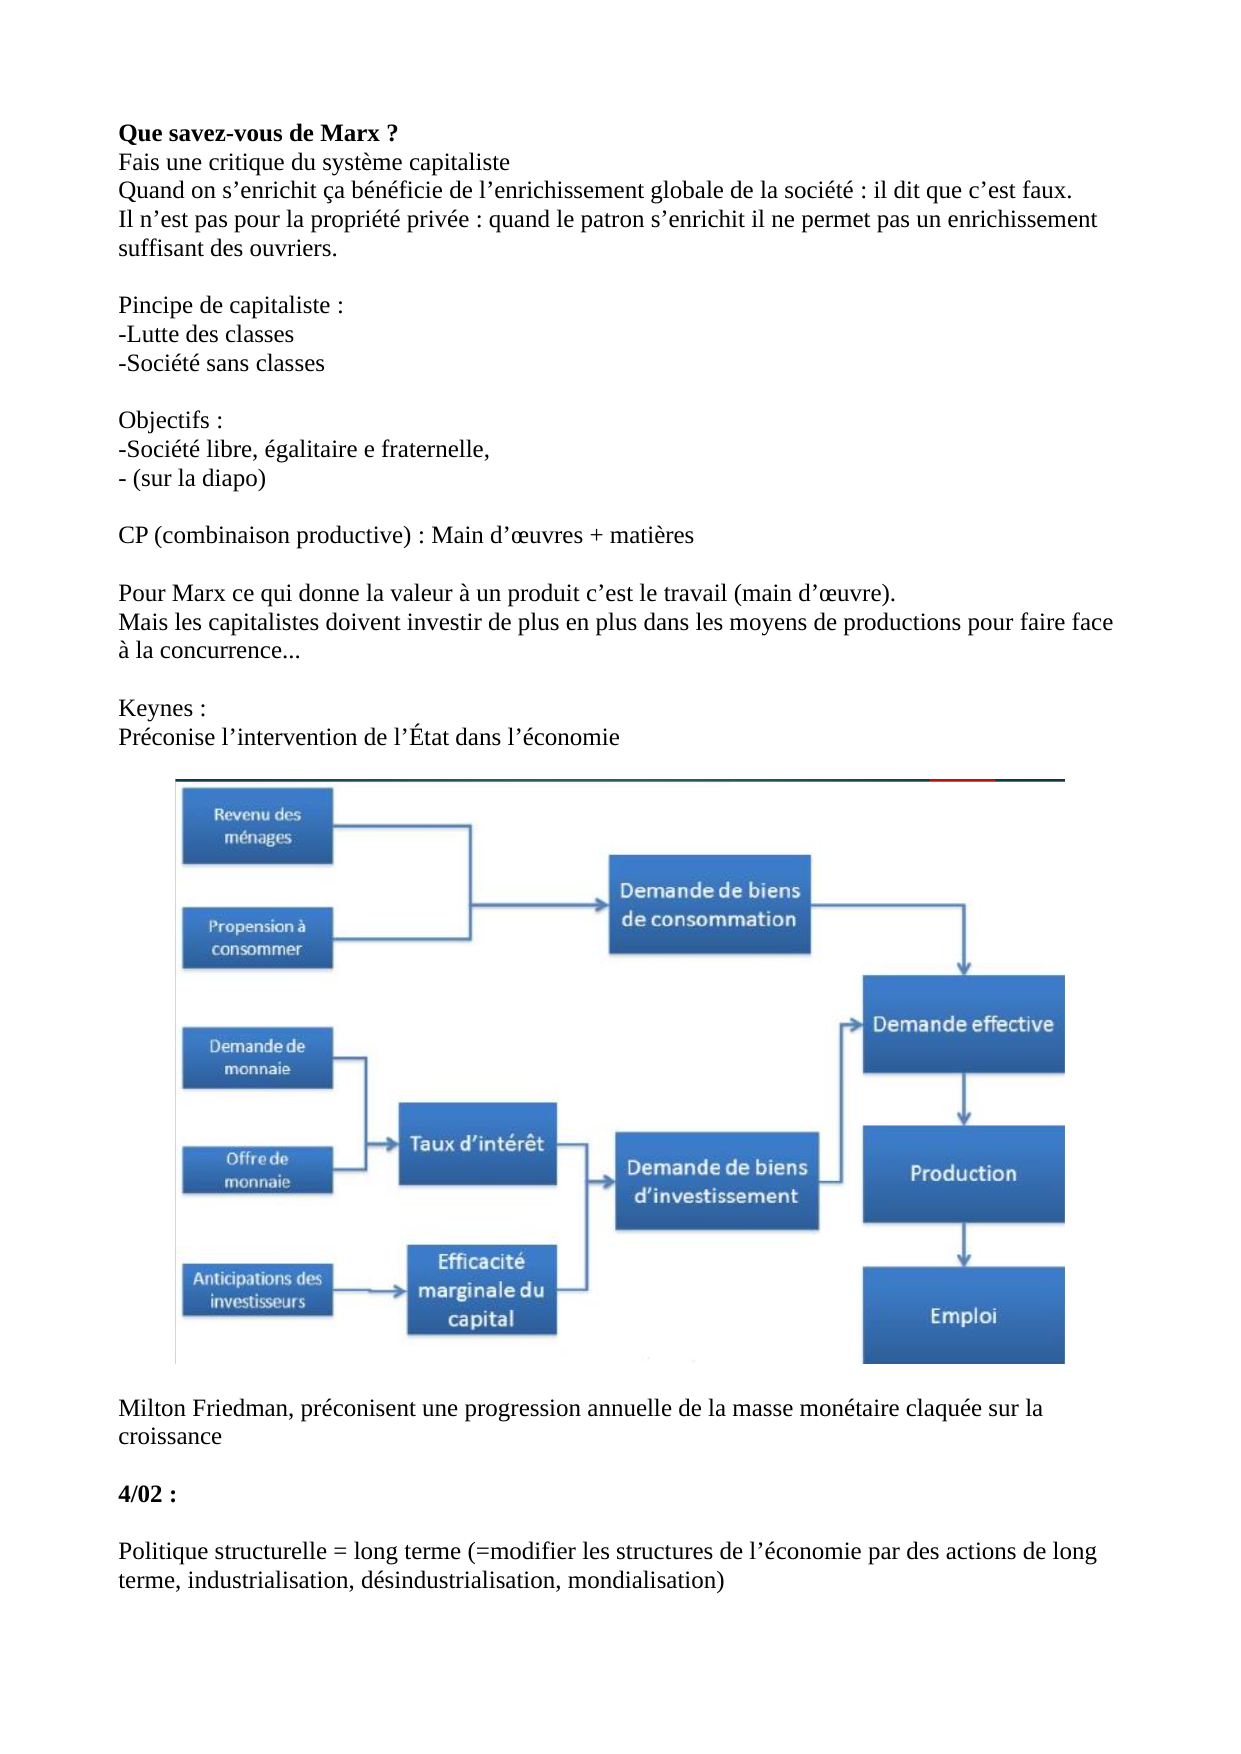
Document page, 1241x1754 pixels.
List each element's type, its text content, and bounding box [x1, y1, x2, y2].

picture [175, 779, 1065, 1364]
text Que savez-vous de Marx ? [118, 118, 1122, 147]
text Milton Friedman, préconisent une progression annuelle de la masse monétaire claquée sur la croissance [118, 1393, 1122, 1450]
text - (sur la diapo) [118, 463, 1122, 492]
text 4/02 : [118, 1479, 1122, 1508]
text Pour Marx ce qui donne la valeur à un produit c’est le travail (main d’œuvre). [118, 578, 1122, 607]
text CP (combinaison productive) : Main d’œuvres + matières [118, 521, 1122, 549]
text Préconise l’intervention de l’État dans l’économie [118, 722, 1122, 751]
text Fais une critique du système capitaliste [118, 147, 1122, 176]
text Il n’est pas pour la propriété privée : quand le patron s’enrichit il ne permet pas un enrichissement suffisant des ouvriers. [118, 204, 1122, 262]
text -Lutte des classes [118, 319, 1122, 348]
text -Société sans classes [118, 348, 1122, 377]
text -Société libre, égalitaire e fraternelle, [118, 434, 1122, 463]
text Objectifs : [118, 406, 1122, 434]
text Politique structurelle = long terme (=modifier les structures de l’économie par des actions de long terme, industrialisation, désindustrialisation, mondialisation) [118, 1536, 1122, 1594]
text Pincipe de capitaliste : [118, 291, 1122, 319]
text Keynes : [118, 693, 1122, 722]
text Quand on s’enrichit ça bénéficie de l’enrichissement globale de la société : il dit que c’est faux. [118, 176, 1122, 204]
text Mais les capitalistes doivent investir de plus en plus dans les moyens de productions pour faire face à la concurrence... [118, 607, 1122, 664]
